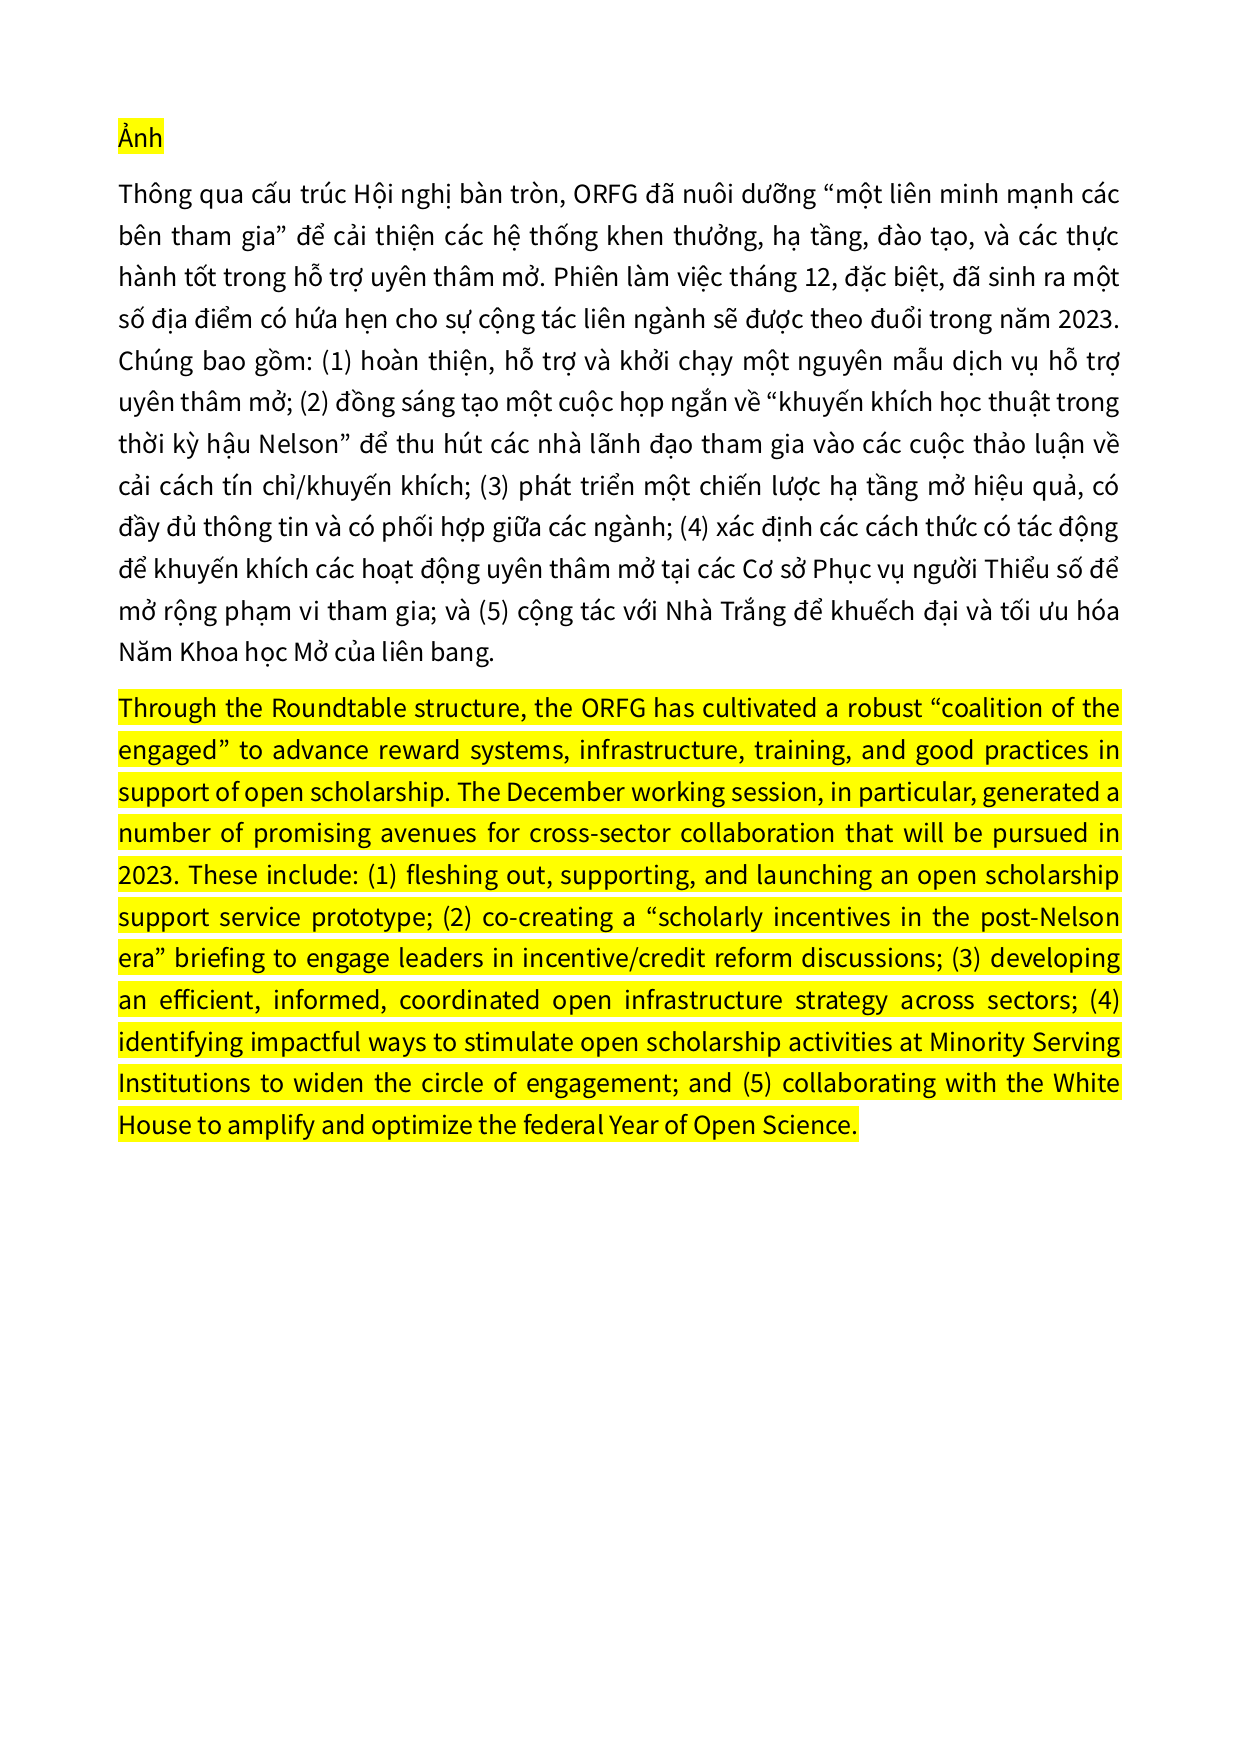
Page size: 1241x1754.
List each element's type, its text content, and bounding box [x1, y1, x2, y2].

text Thông qua cấu trúc Hội nghị bàn tròn, ORFG đã nuôi dưỡng “một liên minh mạnh các bên tham gia” để cải thiện các hệ thống khen thưởng, hạ tầng, đào tạo, và các thực hành tốt trong hỗ trợ uyên thâm mở. Phiên làm việc tháng 12, đặc biệt, đã sinh ra một số địa điểm có hứa hẹn cho sự cộng tác liên ngành sẽ được theo đuổi trong năm 2023. Chúng bao gồm: (1) hoàn thiện, hỗ trợ và khởi chạy một nguyên mẫu dịch vụ hỗ trợ uyên thâm mở; (2) đồng sáng tạo một cuộc họp ngắn về “khuyến khích học thuật trong thời kỳ hậu Nelson” để thu hút các nhà lãnh đạo tham gia vào các cuộc thảo luận về cải cách tín chỉ/khuyến khích; (3) phát triển một chiến lược hạ tầng mở hiệu quả, có đầy đủ thông tin và có phối hợp giữa các ngành; (4) xác định các cách thức có tác động để khuyến khích các hoạt động uyên thâm mở tại các Cơ sở Phục vụ người Thiểu số để mở rộng phạm vi tham gia; và (5) cộng tác với Nhà Trắng để khuếch đại và tối ưu hóa Năm Khoa học Mở của liên bang. [118, 174, 1122, 669]
text Through the Roundtable structure, the ORFG has cultivated a robust “coalition of the engaged” to advance reward systems, infrastructure, training, and good practices in support of open scholarship. The December working session, in particular, generated a number of promising avenues for cross-sector collaboration that will be pursued in 2023. These include: (1) fleshing out, supporting, and launching an open scholarship support service prototype; (2) co-creating a “scholarly incentives in the post-Nelson era” briefing to engage leaders in incentive/credit reform discussions; (3) developing an efficient, informed, coordinated open infrastructure strategy across sectors; (4) identifying impactful ways to stimulate open scholarship activities at Minority Serving Institutions to widen the circle of engagement; and (5) collaborating with the White House to amplify and optimize the federal Year of Open Science. [118, 689, 1122, 1142]
text Ảnh [118, 118, 1122, 154]
